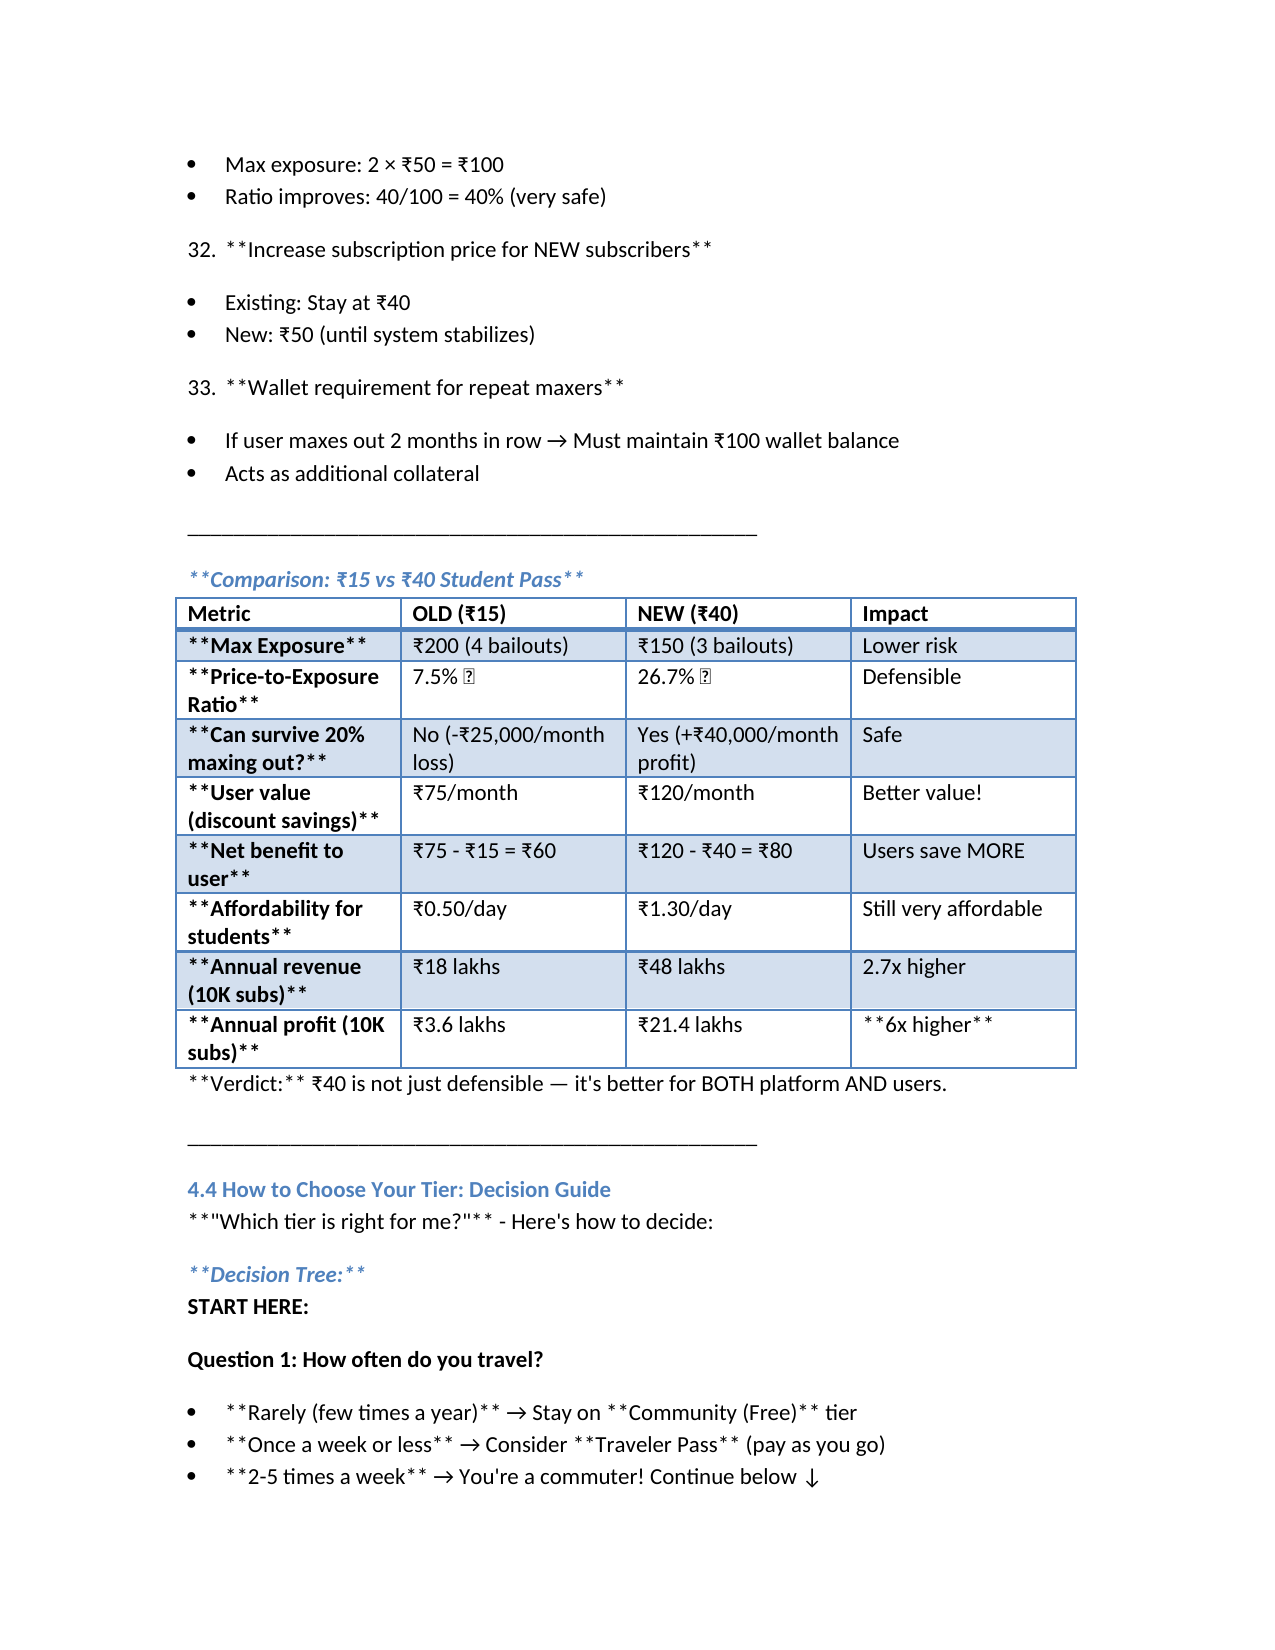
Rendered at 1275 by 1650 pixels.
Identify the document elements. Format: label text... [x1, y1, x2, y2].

list If user maxes out 2 months in row → Must maintain ₹100 wallet balance [187, 426, 1087, 454]
table_header OLD (₹15) [402, 599, 625, 627]
table_cell **Max Exposure** [177, 632, 400, 660]
table_cell **Price-to-Exposure Ratio** [177, 662, 400, 718]
table_cell ₹120/month [627, 778, 850, 834]
table_cell ₹1.30/day [627, 894, 850, 950]
table_cell Safe [852, 720, 1075, 776]
table_cell Lower risk [852, 632, 1075, 660]
table_cell ₹75/month [402, 778, 625, 834]
table_cell **Annual profit (10K subs)** [177, 1011, 400, 1067]
list **Wallet requirement for repeat maxers** [187, 373, 1087, 401]
text **Verdict:** ₹40 is not just defensible — it's better for BOTH platform AND users. [187, 1069, 1087, 1097]
table_cell ₹18 lakhs [402, 953, 625, 1008]
table_cell 2.7x higher [852, 953, 1075, 1008]
list Existing: Stay at ₹40 [187, 288, 1087, 316]
text Question 1: How often do you travel? [187, 1345, 1087, 1373]
table_cell Yes (+₹40,000/month profit) [627, 720, 850, 776]
list Ratio improves: 40/100 = 40% (very safe) [187, 182, 1087, 210]
table_cell Still very affordable [852, 894, 1075, 950]
table_header Metric [177, 599, 400, 627]
table_cell **User value (discount savings)** [177, 778, 400, 834]
table_cell No (-₹25,000/month loss) [402, 720, 625, 776]
table_header Impact [852, 599, 1075, 627]
list **Rarely (few times a year)** → Stay on **Community (Free)** tier [187, 1398, 1087, 1426]
table_cell **Net benefit to user** [177, 836, 400, 892]
table_cell ₹150 (3 bailouts) [627, 632, 850, 660]
table_cell **Affordability for students** [177, 894, 400, 950]
subtitle 4.4 How to Choose Your Tier: Decision Guide [187, 1175, 1087, 1203]
table_cell Better value! [852, 778, 1075, 834]
subtitle **Decision Tree:** [187, 1260, 1087, 1288]
subtitle **Comparison: ₹15 vs ₹40 Student Pass** [187, 565, 1087, 593]
table_cell ₹200 (4 bailouts) [402, 632, 625, 660]
text __________________________________________________ [187, 512, 1087, 540]
table_cell ₹75 - ₹15 = ₹60 [402, 836, 625, 892]
table_cell Defensible [852, 662, 1075, 718]
text __________________________________________________ [187, 1122, 1087, 1150]
list Acts as additional collateral [187, 459, 1087, 487]
table_cell **Annual revenue (10K subs)** [177, 953, 400, 1008]
table_cell 7.5% ❌ [402, 662, 625, 718]
table_cell ₹0.50/day [402, 894, 625, 950]
table_cell ₹3.6 lakhs [402, 1011, 625, 1067]
text **"Which tier is right for me?"** - Here's how to decide: [187, 1207, 1087, 1235]
table_cell ₹120 - ₹40 = ₹80 [627, 836, 850, 892]
table_cell ₹48 lakhs [627, 953, 850, 1008]
list **Once a week or less** → Consider **Traveler Pass** (pay as you go) [187, 1430, 1087, 1458]
table_cell 26.7% ✅ [627, 662, 850, 718]
list **2-5 times a week** → You're a commuter! Continue below ↓ [187, 1462, 1087, 1491]
list **Increase subscription price for NEW subscribers** [187, 235, 1087, 263]
list Max exposure: 2 × ₹50 = ₹100 [187, 150, 1087, 178]
table_cell **6x higher** [852, 1011, 1075, 1067]
table_cell Users save MORE [852, 836, 1075, 892]
table_cell **Can survive 20% maxing out?** [177, 720, 400, 776]
text START HERE: [187, 1292, 1087, 1320]
table_cell ₹21.4 lakhs [627, 1011, 850, 1067]
list New: ₹50 (until system stabilizes) [187, 320, 1087, 348]
table_header NEW (₹40) [627, 599, 850, 627]
